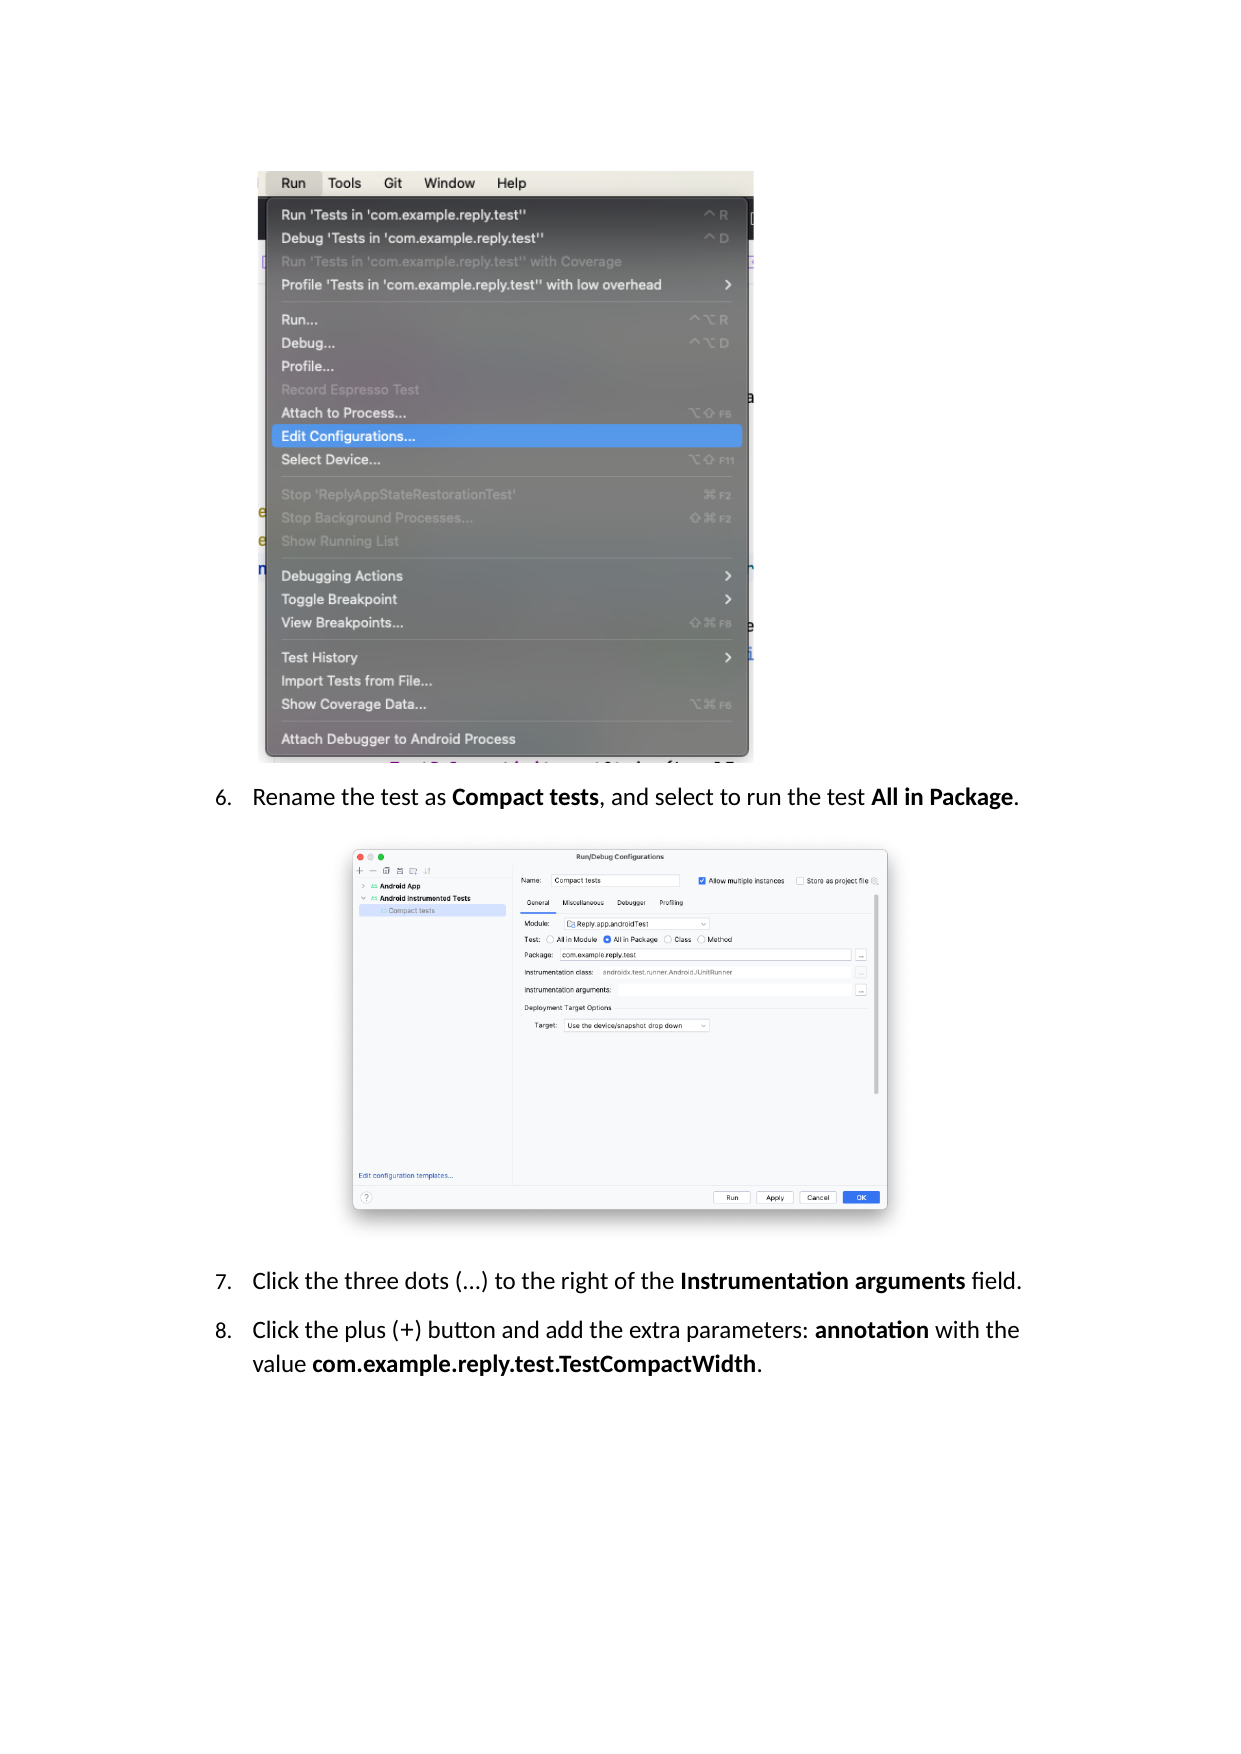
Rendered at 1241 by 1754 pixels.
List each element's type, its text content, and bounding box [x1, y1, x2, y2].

list Click the plus (+) button and add the extra parameters: annotation with the value com.example.reply.test.TestCompactWidth. [215, 1314, 1063, 1379]
list Click the three dots (...) to the right of the Instrumentation arguments field. [215, 1265, 1063, 1296]
list Rename the test as Compact tests, and select to run the test All in Package. [215, 781, 1063, 812]
